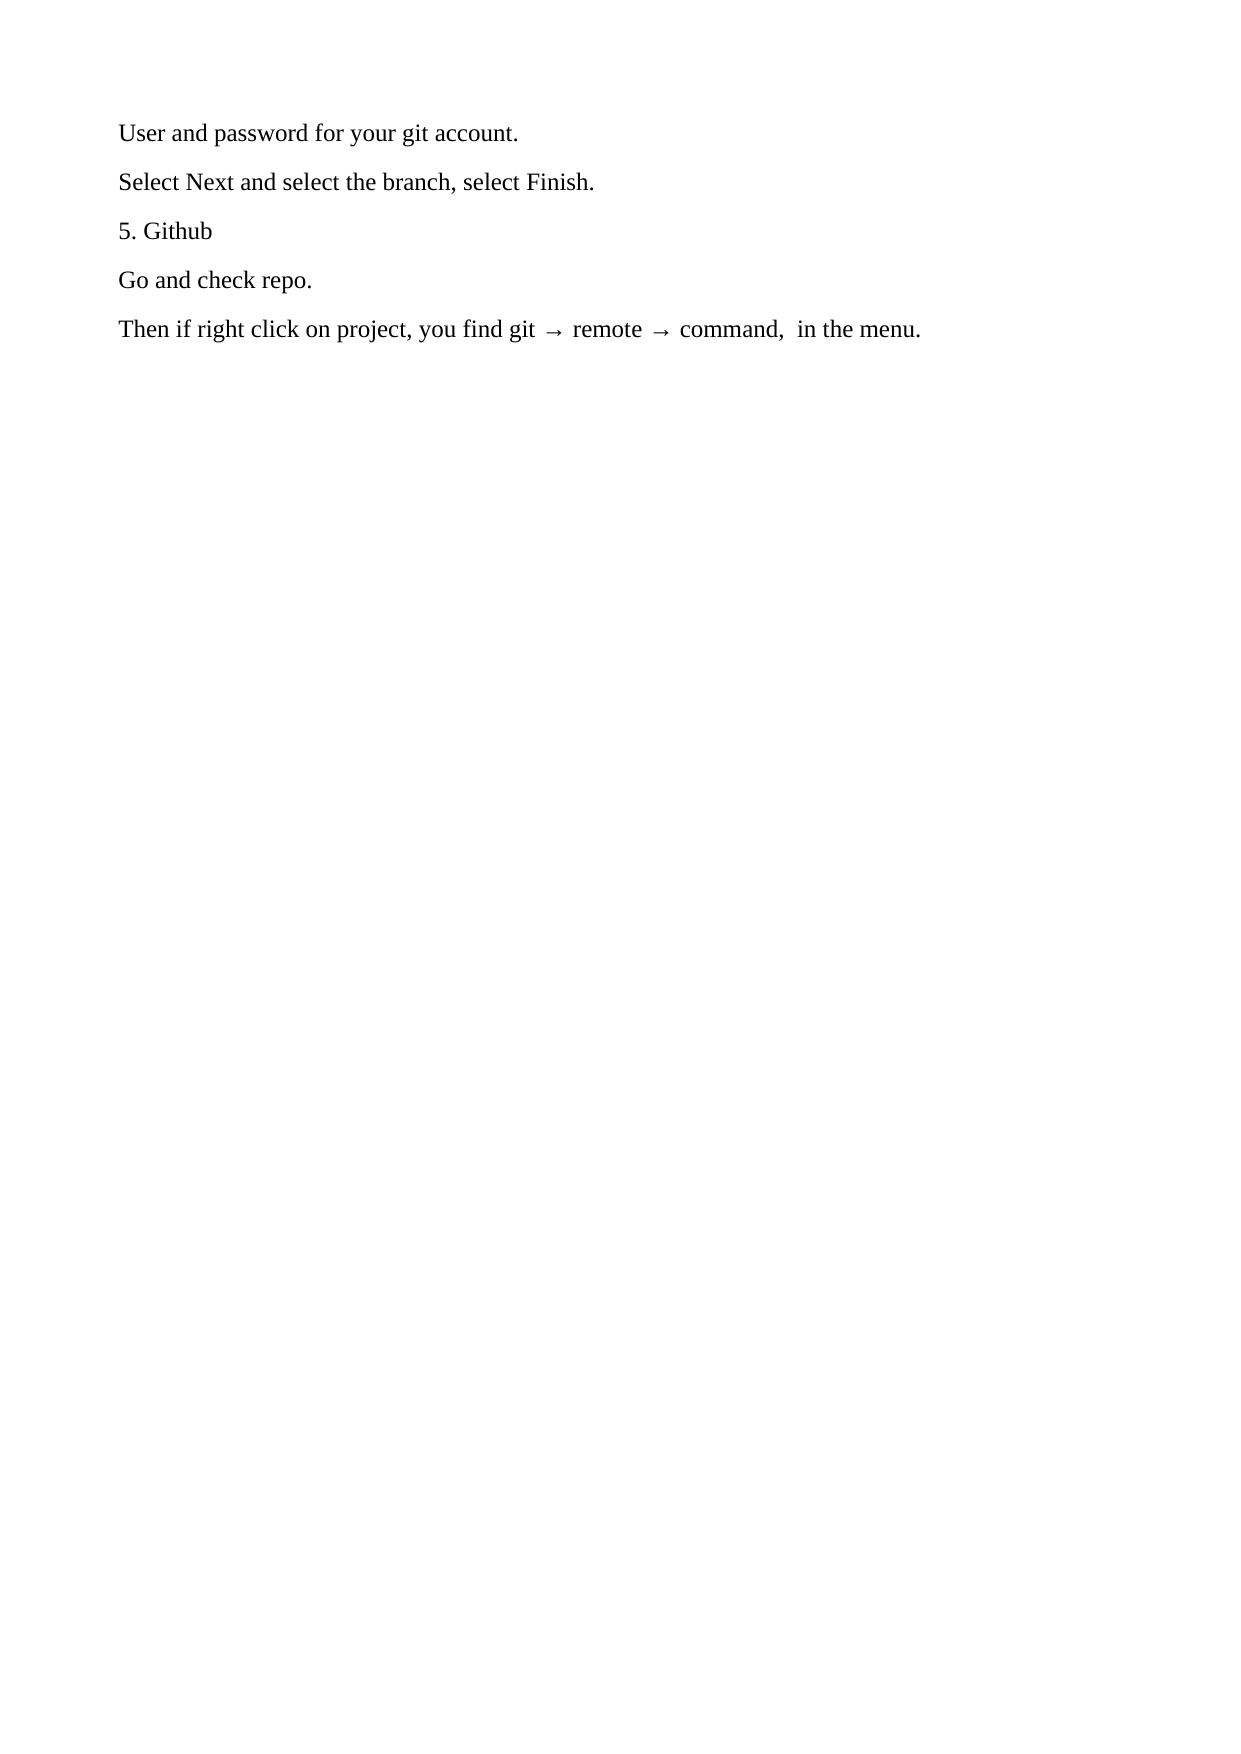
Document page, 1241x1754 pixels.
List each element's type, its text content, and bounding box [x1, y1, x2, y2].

text Go and check repo. [118, 265, 1122, 294]
text Then if right click on project, you find git → remote → command, in the menu. [118, 314, 1122, 343]
text Select Next and select the branch, select Finish. [118, 167, 1122, 196]
text 5. Github [118, 216, 1122, 245]
text User and password for your git account. [118, 118, 1122, 147]
